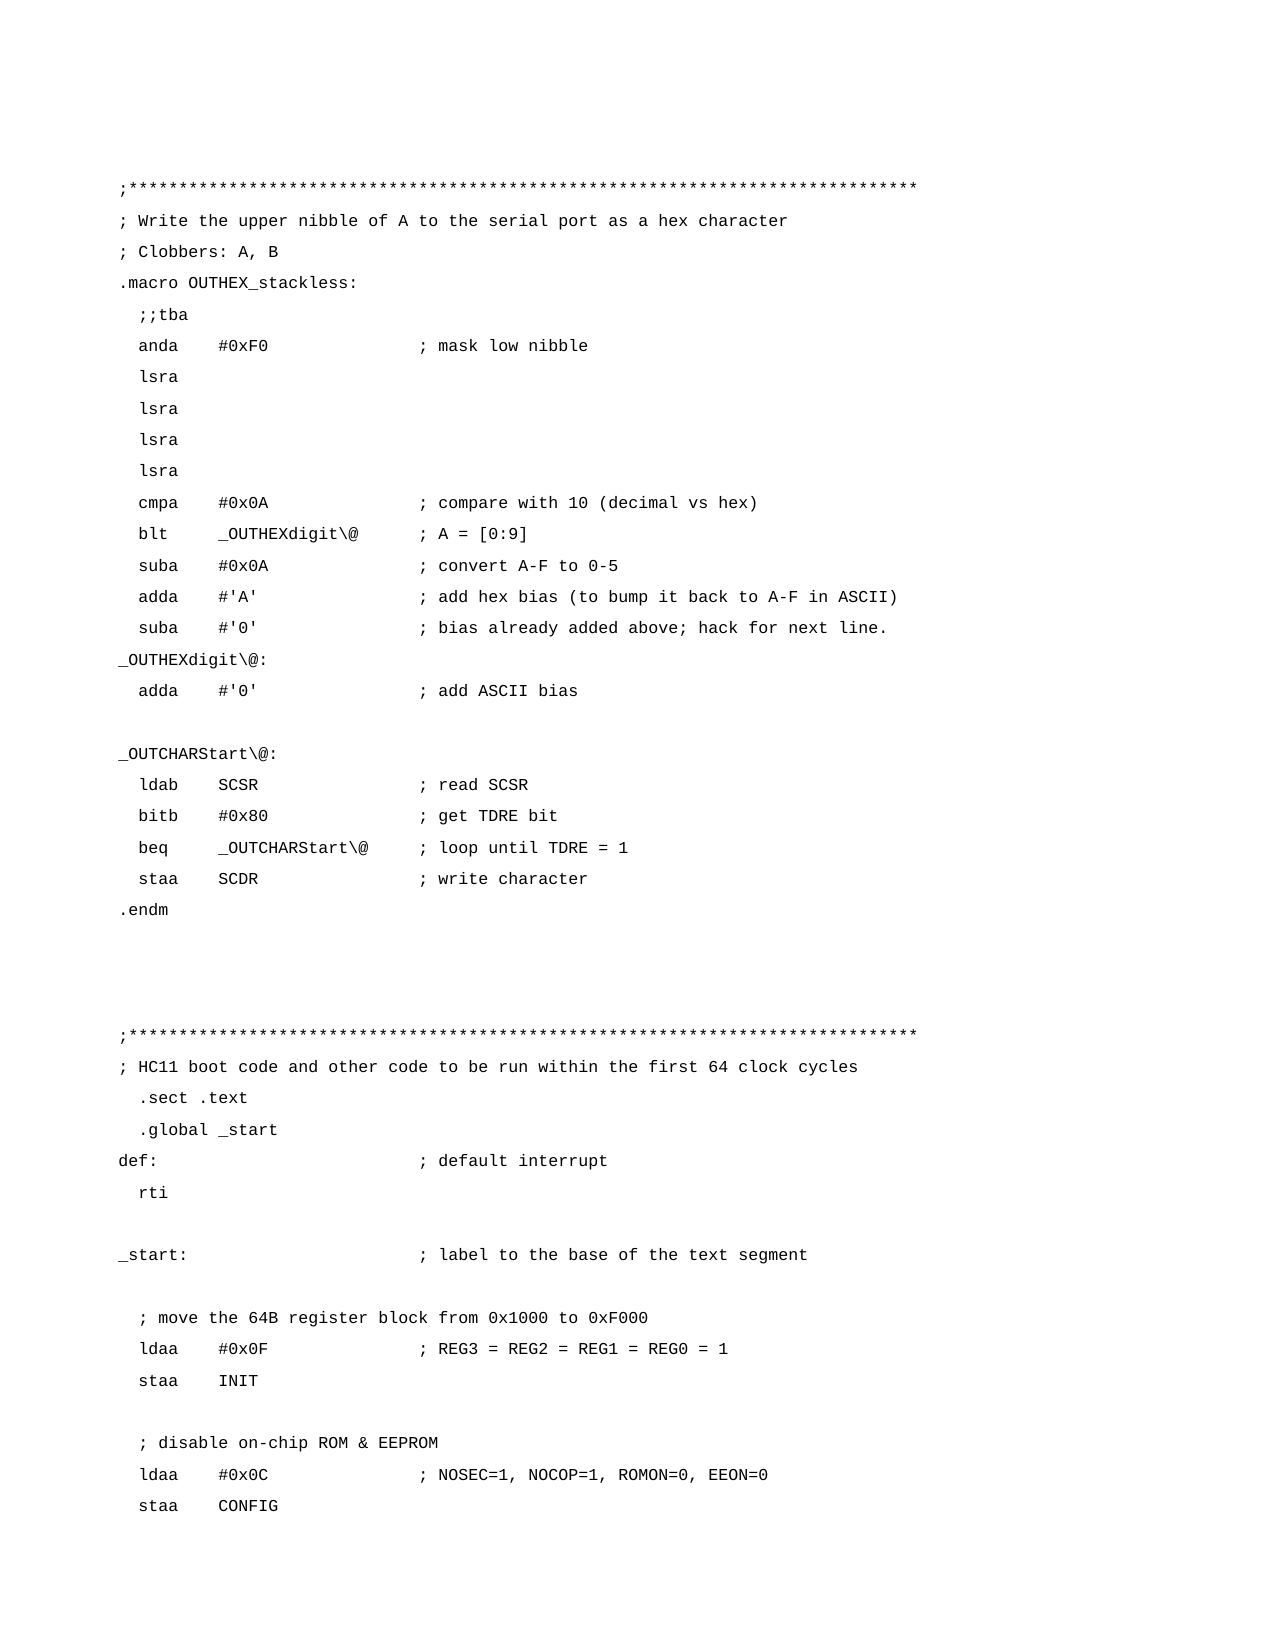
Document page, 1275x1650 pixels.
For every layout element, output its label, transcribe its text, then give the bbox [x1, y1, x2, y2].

text staa SCDR ; write character [118, 871, 1157, 889]
text ; disable on-chip ROM & EEPROM [118, 1435, 1157, 1454]
text lsra [118, 432, 1157, 451]
text ldaa #0x0F ; REG3 = REG2 = REG1 = REG0 = 1 [118, 1341, 1157, 1360]
text ;******************************************************************************* [118, 181, 1157, 200]
text .macro OUTHEX_stackless: [118, 275, 1157, 294]
text suba #'0' ; bias already added above; hack for next line. [118, 620, 1157, 639]
text bitb #0x80 ; get TDRE bit [118, 808, 1157, 827]
text suba #0x0A ; convert A-F to 0-5 [118, 557, 1157, 576]
text staa CONFIG [118, 1498, 1157, 1517]
text lsra [118, 369, 1157, 388]
text .endm [118, 902, 1157, 921]
text .sect .text [118, 1090, 1157, 1109]
text adda #'A' ; add hex bias (to bump it back to A-F in ASCII) [118, 588, 1157, 607]
text ; HC11 boot code and other code to be run within the first 64 clock cycles [118, 1059, 1157, 1078]
text _start: ; label to the base of the text segment [118, 1247, 1157, 1266]
text _OUTCHARStart\@: [118, 745, 1157, 764]
text beq _OUTCHARStart\@ ; loop until TDRE = 1 [118, 839, 1157, 858]
text adda #'0' ; add ASCII bias [118, 682, 1157, 701]
text _OUTHEXdigit\@: [118, 651, 1157, 670]
text ldaa #0x0C ; NOSEC=1, NOCOP=1, ROMON=0, EEON=0 [118, 1466, 1157, 1485]
text lsra [118, 400, 1157, 419]
text staa INIT [118, 1372, 1157, 1391]
text ldab SCSR ; read SCSR [118, 777, 1157, 795]
text anda #0xF0 ; mask low nibble [118, 338, 1157, 356]
text lsra [118, 463, 1157, 482]
text ; Clobbers: A, B [118, 243, 1157, 262]
text ;******************************************************************************* [118, 1027, 1157, 1046]
text ;;tba [118, 306, 1157, 325]
text cmpa #0x0A ; compare with 10 (decimal vs hex) [118, 494, 1157, 513]
text rti [118, 1184, 1157, 1203]
text blt _OUTHEXdigit\@ ; A = [0:9] [118, 526, 1157, 544]
text ; Write the upper nibble of A to the serial port as a hex character [118, 212, 1157, 231]
text ; move the 64B register block from 0x1000 to 0xF000 [118, 1309, 1157, 1328]
text def: ; default interrupt [118, 1153, 1157, 1172]
text .global _start [118, 1121, 1157, 1140]
